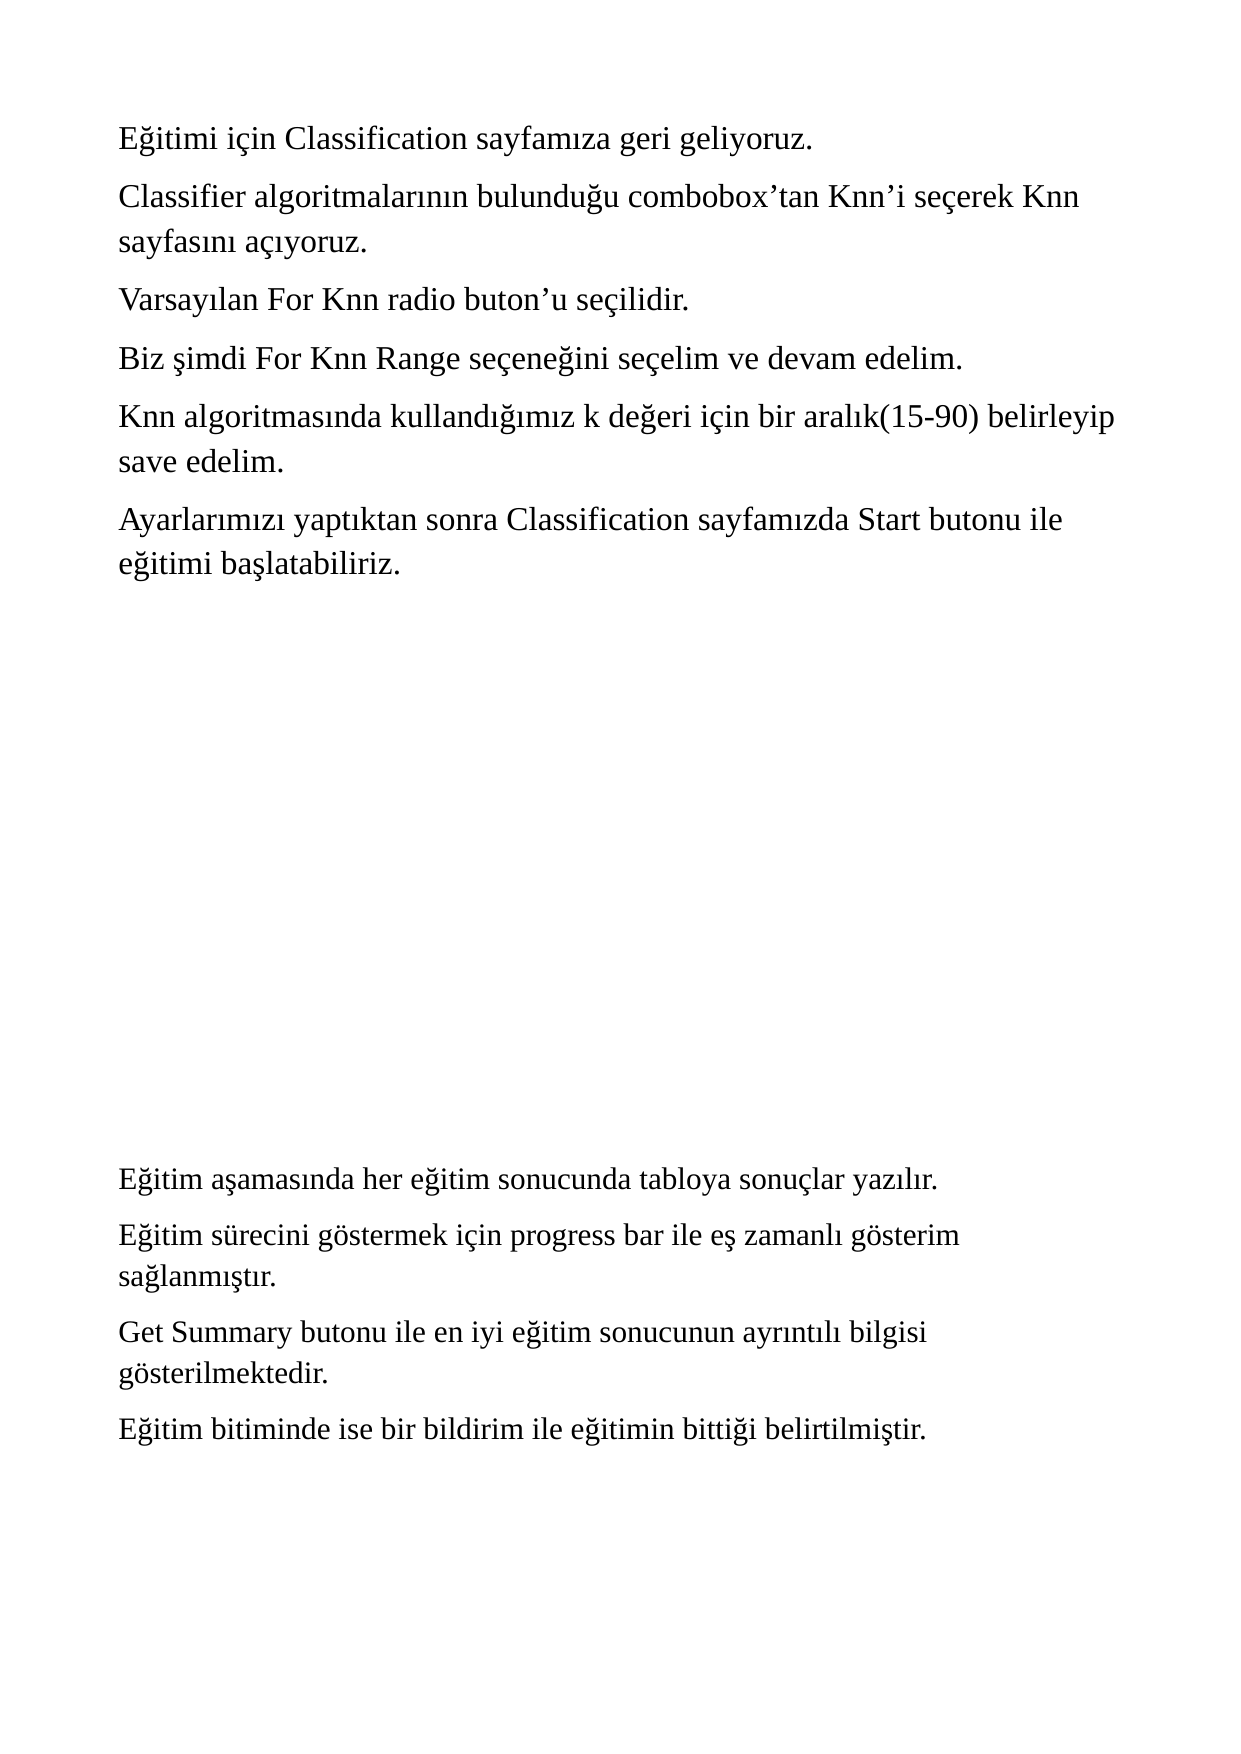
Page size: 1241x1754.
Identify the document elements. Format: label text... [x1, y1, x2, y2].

text Eğitim sürecini göstermek için progress bar ile eş zamanlı gösterim sağlanmıştır. [118, 1216, 1122, 1293]
text Ayarlarımızı yaptıktan sonra Classification sayfamızda Start butonu ile eğitimi başlatabiliriz. [118, 499, 1122, 582]
text Eğitimi için Classification sayfamıza geri geliyoruz. [118, 118, 1122, 156]
text Varsayılan For Knn radio buton’u seçilidir. [118, 279, 1122, 318]
text Eğitim bitiminde ise bir bildirim ile eğitimin bittiği belirtilmiştir. [118, 1411, 1122, 1446]
text Classifier algoritmalarının bulunduğu combobox’tan Knn’i seçerek Knn sayfasını açıyoruz. [118, 177, 1122, 259]
text Biz şimdi For Knn Range seçeneğini seçelim ve devam edelim. [118, 338, 1122, 376]
text Eğitim aşamasında her eğitim sonucunda tabloya sonuçlar yazılır. [118, 1161, 1122, 1196]
text Get Summary butonu ile en iyi eğitim sonucunun ayrıntılı bilgisi gösterilmektedir. [118, 1313, 1122, 1391]
text Knn algoritmasında kullandığımız k değeri için bir aralık(15-90) belirleyip save edelim. [118, 397, 1122, 479]
